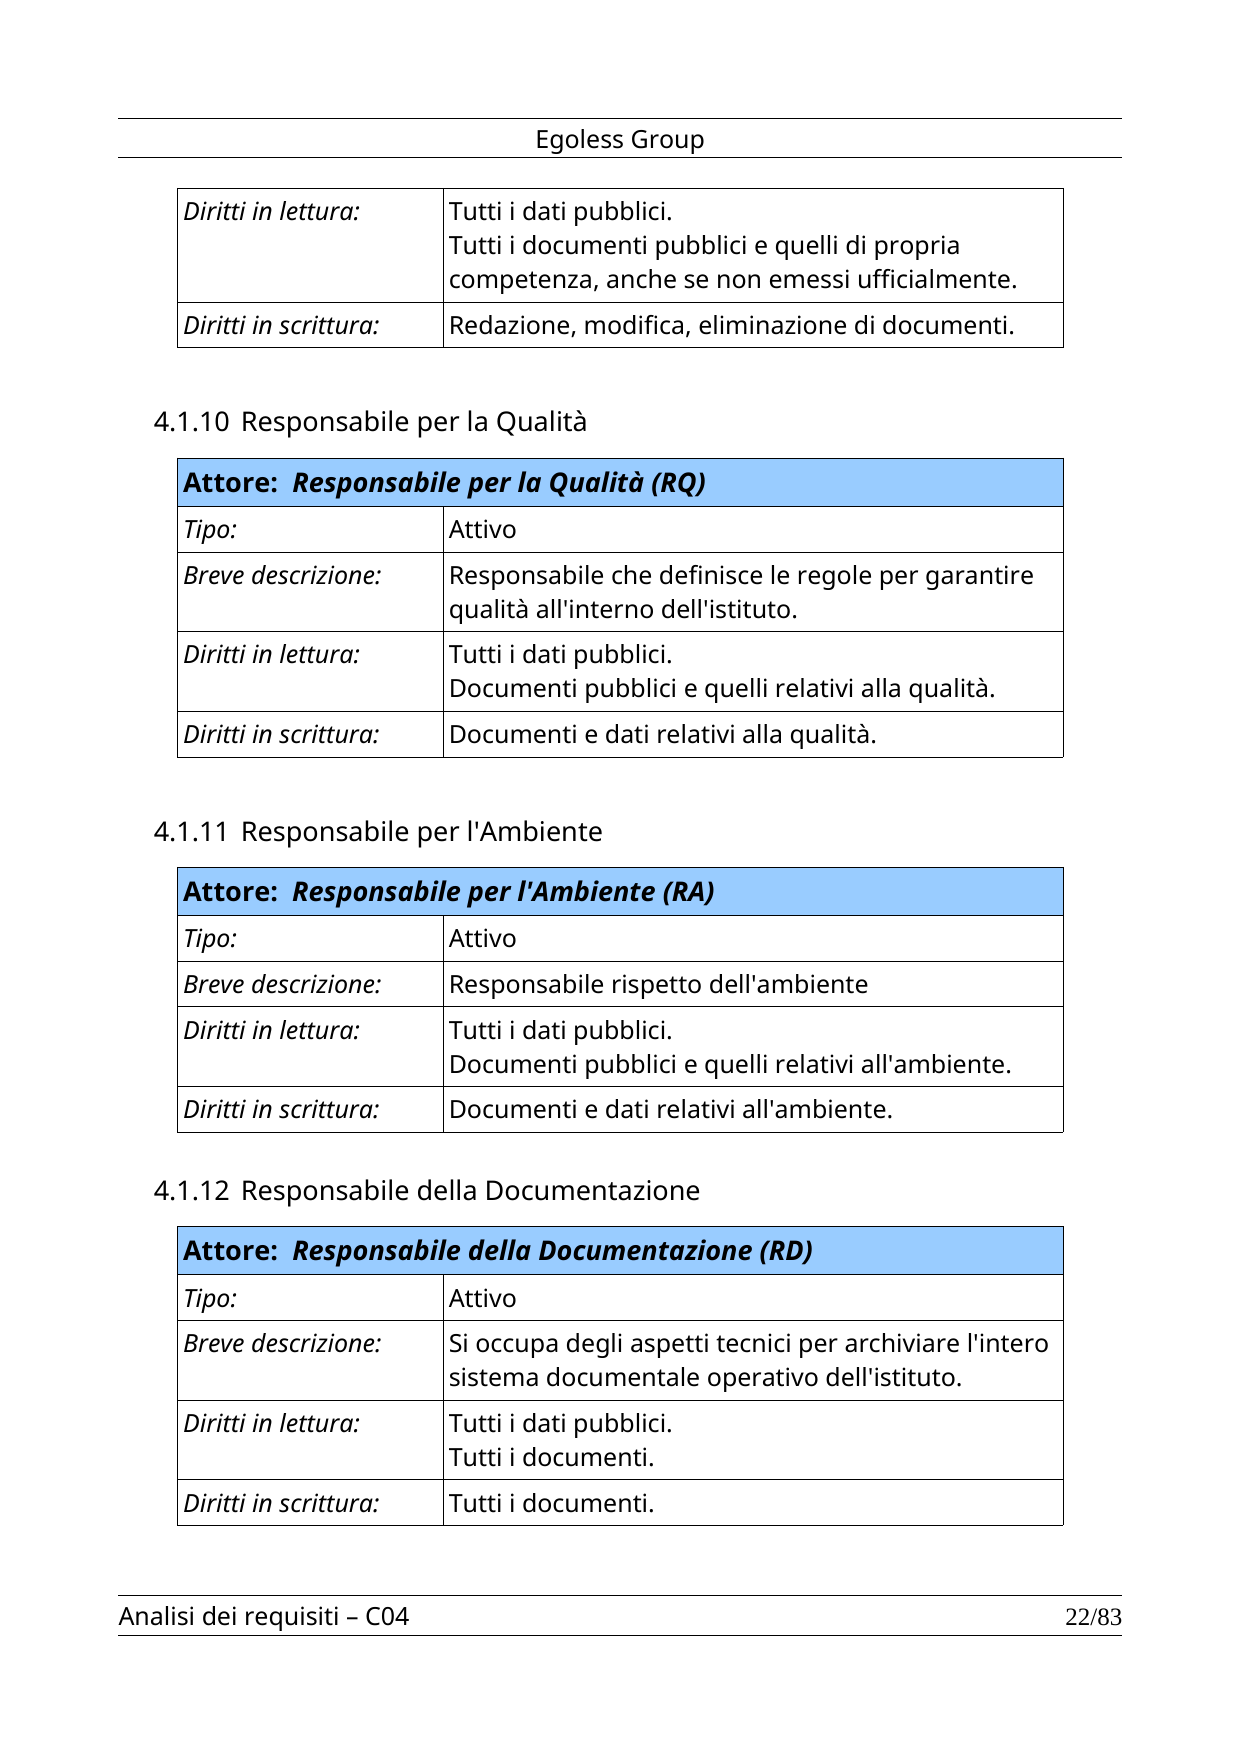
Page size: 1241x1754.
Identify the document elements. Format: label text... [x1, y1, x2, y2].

table_cell Documenti e dati relativi alla qualità. [444, 712, 1063, 757]
table_cell Tutti i dati pubblici. Documenti pubblici e quelli relativi all'ambiente. [444, 1007, 1063, 1086]
table_cell Tutti i dati pubblici. Tutti i documenti pubblici e quelli di propria competenza, anche se non emessi ufficialmente. [444, 189, 1063, 302]
table_cell Attivo [444, 1275, 1063, 1320]
table_cell Diritti in scrittura: [178, 303, 443, 347]
table_cell Documenti e dati relativi all'ambiente. [444, 1087, 1063, 1132]
table_cell Responsabile rispetto dell'ambiente [444, 962, 1063, 1006]
table_cell Si occupa degli aspetti tecnici per archiviare l'intero sistema documentale operativo dell'istituto. [444, 1321, 1063, 1400]
table_cell Redazione, modifica, eliminazione di documenti. [444, 303, 1063, 347]
table_cell Diritti in lettura: [178, 1007, 443, 1086]
table_cell Diritti in lettura: [178, 632, 443, 711]
table_cell Tipo: [178, 916, 443, 961]
table_cell Breve descrizione: [178, 1321, 443, 1400]
subtitle Responsabile per l'Ambiente [153, 812, 1122, 849]
table_header Attore: Responsabile per la Qualità (RQ) [178, 459, 1063, 506]
table_cell Attivo [444, 916, 1063, 961]
table_header Attore: Responsabile per l'Ambiente (RA) [178, 868, 1063, 915]
table_cell Diritti in lettura: [178, 1401, 443, 1479]
subtitle Responsabile della Documentazione [153, 1171, 1122, 1208]
table_header Attore: Responsabile della Documentazione (RD) [178, 1227, 1063, 1274]
table_cell Breve descrizione: [178, 553, 443, 631]
table_cell Responsabile che definisce le regole per garantire qualità all'interno dell'istituto. [444, 553, 1063, 631]
table_cell Tutti i dati pubblici. Tutti i documenti. [444, 1401, 1063, 1479]
table_cell Diritti in lettura: [178, 189, 443, 302]
table_cell Attivo [444, 507, 1063, 552]
table_cell Tipo: [178, 1275, 443, 1320]
table_cell Diritti in scrittura: [178, 1087, 443, 1132]
table_cell Tutti i documenti. [444, 1480, 1063, 1525]
table_cell Tutti i dati pubblici. Documenti pubblici e quelli relativi alla qualità. [444, 632, 1063, 711]
table_cell Breve descrizione: [178, 962, 443, 1006]
table_cell Tipo: [178, 507, 443, 552]
table_cell Diritti in scrittura: [178, 712, 443, 757]
table_cell Diritti in scrittura: [178, 1480, 443, 1525]
subtitle Responsabile per la Qualità [153, 403, 1122, 440]
